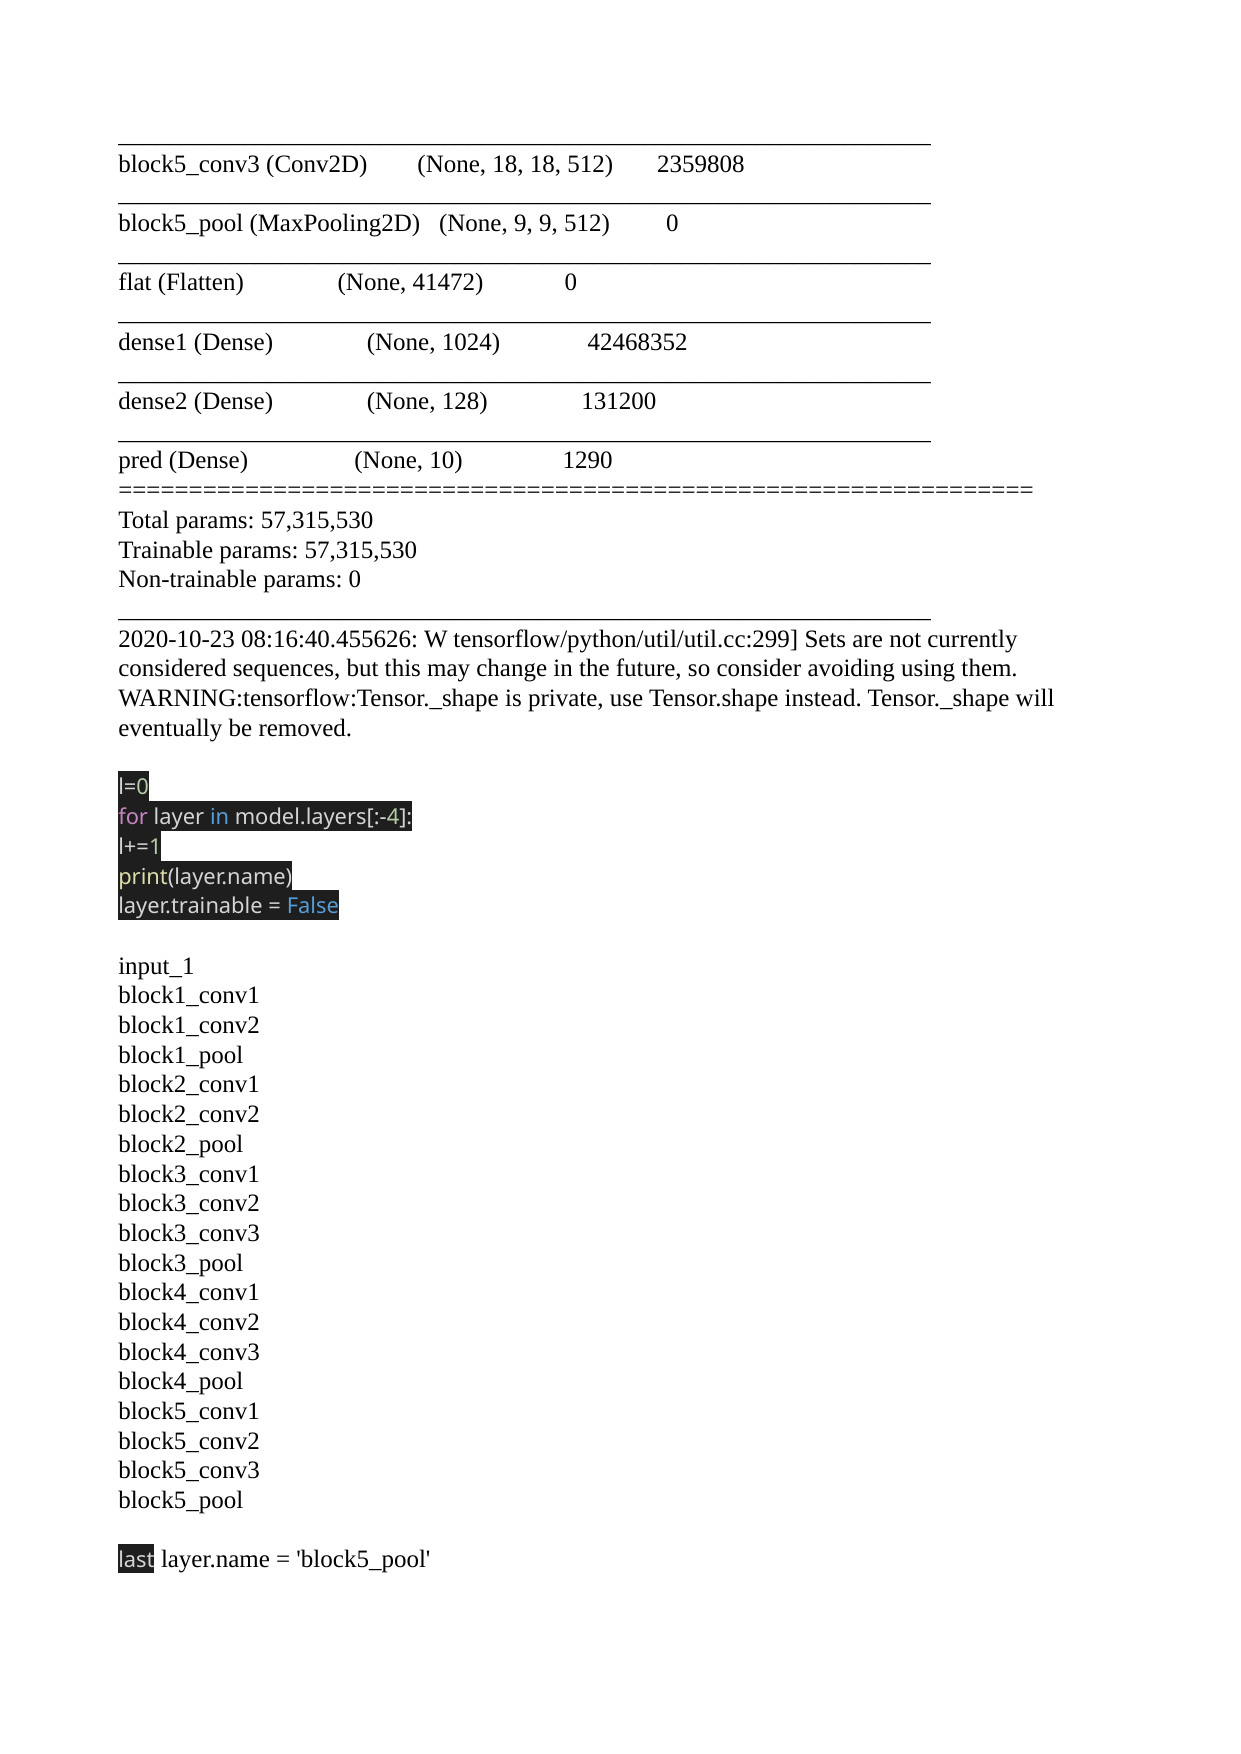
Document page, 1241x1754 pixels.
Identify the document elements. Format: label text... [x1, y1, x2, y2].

text block2_pool [118, 1128, 1122, 1158]
text dense2 (Dense) (None, 128) 131200 [118, 385, 1122, 415]
text ================================================================= [118, 474, 1122, 504]
text block5_pool (MaxPooling2D) (None, 9, 9, 512) 0 [118, 207, 1122, 237]
text block5_conv3 [118, 1454, 1122, 1484]
text Trainable params: 57,315,530 [118, 534, 1122, 563]
text _________________________________________________________________ [118, 237, 1122, 267]
text block5_conv3 (Conv2D) (None, 18, 18, 512) 2359808 [118, 148, 1122, 177]
text _________________________________________________________________ [118, 593, 1122, 623]
text block4_conv3 [118, 1336, 1122, 1366]
text block5_conv1 [118, 1395, 1122, 1425]
text dense1 (Dense) (None, 1024) 42468352 [118, 326, 1122, 356]
text block3_conv2 [118, 1187, 1122, 1217]
text input_1 [118, 950, 1122, 979]
text for layer in model.layers[:-4]: [118, 801, 1122, 831]
text _________________________________________________________________ [118, 296, 1122, 326]
text block1_conv1 [118, 979, 1122, 1009]
text _________________________________________________________________ [118, 118, 1122, 148]
text _________________________________________________________________ [118, 356, 1122, 385]
text block3_conv3 [118, 1217, 1122, 1247]
text block3_pool [118, 1247, 1122, 1276]
text block5_conv2 [118, 1425, 1122, 1454]
text block4_conv2 [118, 1306, 1122, 1336]
text Non-trainable params: 0 [118, 563, 1122, 593]
text block5_pool [118, 1484, 1122, 1514]
text layer.trainable = False [118, 890, 1122, 920]
text block2_conv1 [118, 1069, 1122, 1098]
text pred (Dense) (None, 10) 1290 [118, 445, 1122, 474]
text _________________________________________________________________ [118, 177, 1122, 207]
text Total params: 57,315,530 [118, 504, 1122, 534]
text WARNING:tensorflow:Tensor._shape is private, use Tensor.shape instead. Tensor._shape will eventually be removed. [118, 682, 1122, 742]
text block1_pool [118, 1039, 1122, 1069]
text block2_conv2 [118, 1098, 1122, 1128]
text 2020-10-23 08:16:40.455626: W tensorflow/python/util/util.cc:299] Sets are not currently considered sequences, but this may change in the future, so consider avoiding using them. [118, 623, 1122, 682]
text block4_conv1 [118, 1276, 1122, 1306]
text print(layer.name) [118, 861, 1122, 890]
text block1_conv2 [118, 1009, 1122, 1039]
text block3_conv1 [118, 1158, 1122, 1187]
text l=0 [118, 771, 1122, 801]
text l+=1 [118, 831, 1122, 861]
text flat (Flatten) (None, 41472) 0 [118, 267, 1122, 296]
text last layer.name = 'block5_pool' [118, 1544, 1122, 1573]
text _________________________________________________________________ [118, 415, 1122, 445]
text block4_pool [118, 1366, 1122, 1395]
